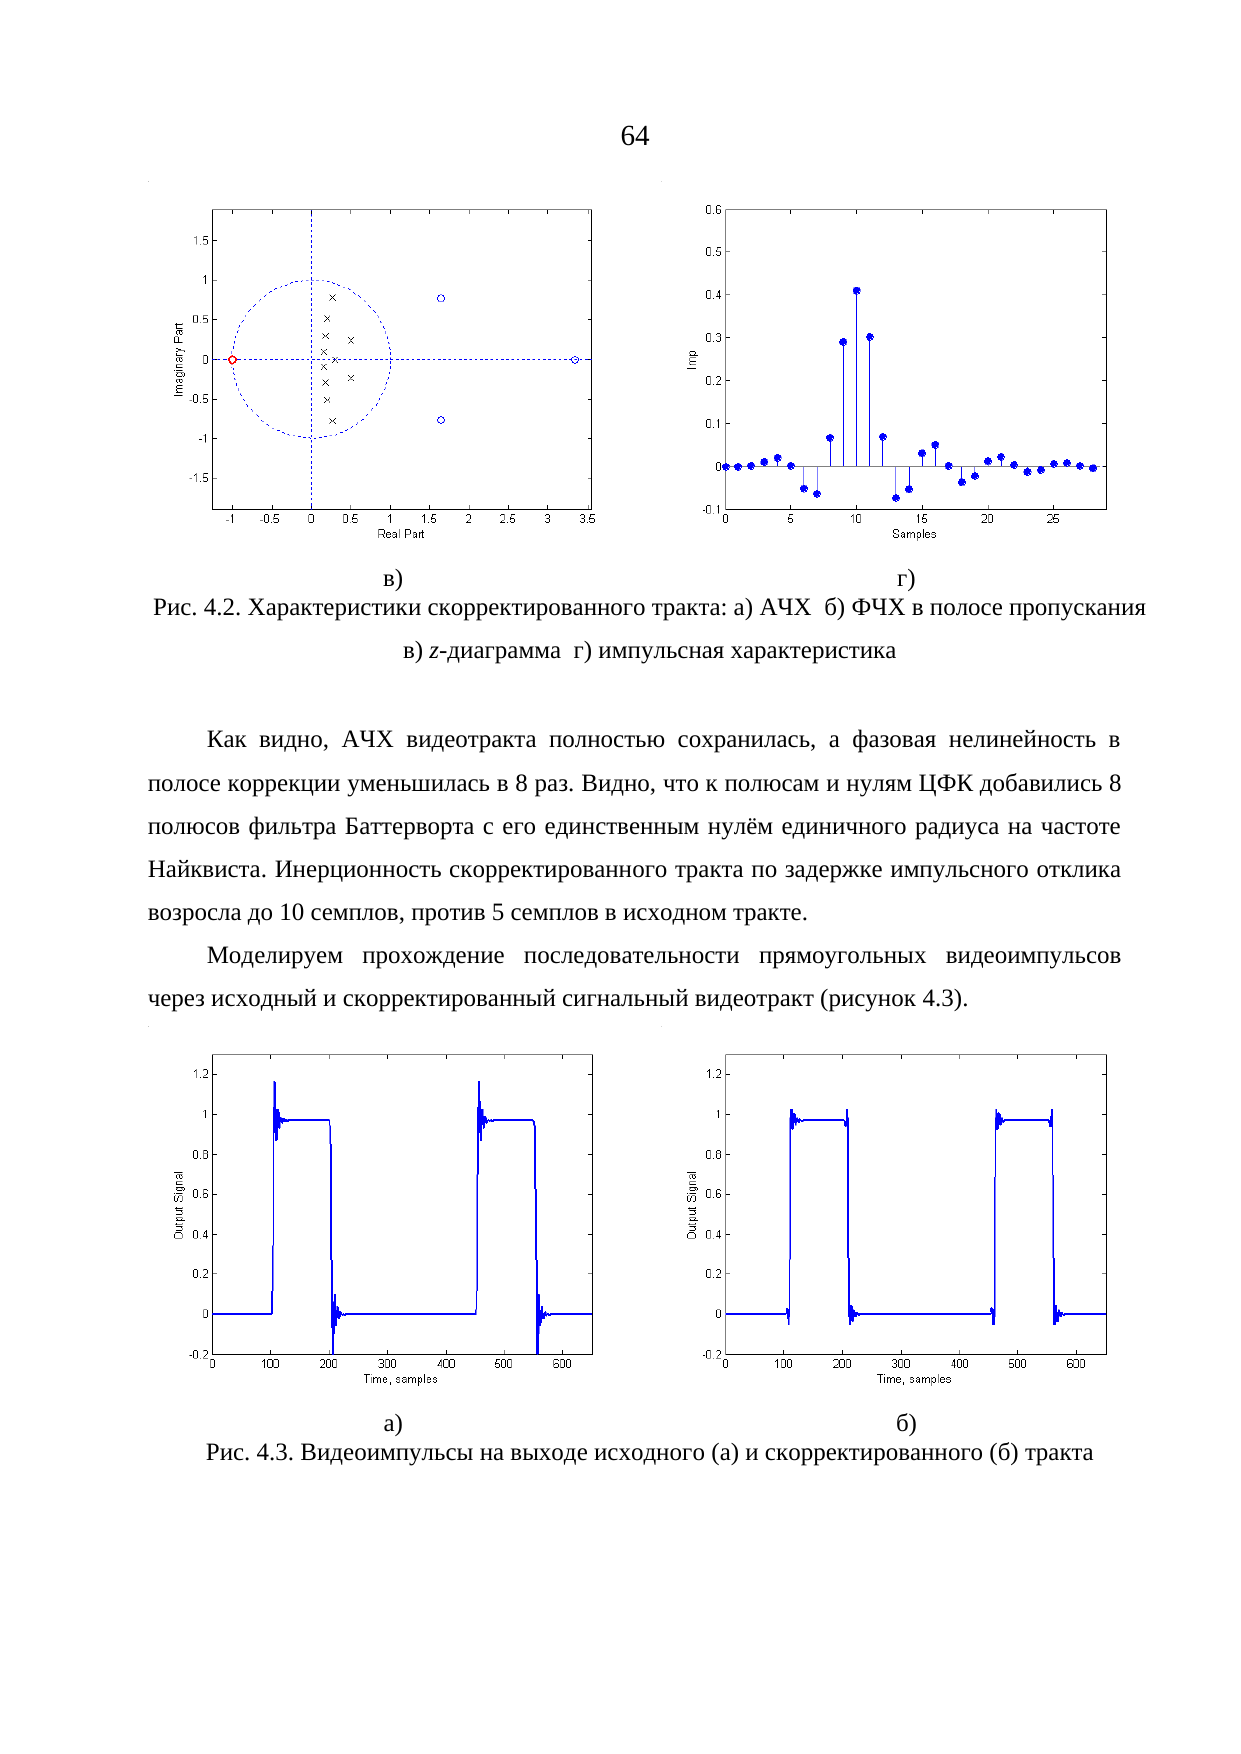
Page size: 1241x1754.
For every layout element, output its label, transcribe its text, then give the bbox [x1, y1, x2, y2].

table_cell в) [136, 181, 649, 592]
text Моделируем прохождение последовательности прямоугольных видеоимпульсов через исходный и скорректированный сигнальный видеотракт (рисунок 4.3). [148, 940, 1122, 1012]
table_cell г) [650, 181, 1163, 592]
text Как видно, АЧХ видеотракта полностью сохранилась, а фазовая нелинейность в полосе коррекции уменьшилась в 8 раз. Видно, что к полюсам и нулям ЦФК добавились 8 полюсов фильтра Баттерворта с его единственным нулём единичного радиуса на частоте Найквиста. Инерционность скорректированного тракта по задержке импульсного отклика возросла до 10 семплов, против 5 семплов в исходном тракте. [148, 724, 1122, 926]
picture [148, 1026, 638, 1394]
picture [661, 181, 1152, 549]
table_cell Рис. 4.3. Видеоимпульсы на выходе исходного (а) и скорректированного (б) тракта [136, 1437, 1163, 1466]
table_header б) [650, 1026, 1163, 1437]
picture [148, 181, 638, 549]
table_header а) [136, 1026, 649, 1437]
picture [661, 1026, 1152, 1394]
table_cell Рис. 4.2. Характеристики скорректированного тракта: а) АЧХ б) ФЧХ в полосе пропускания в) z-диаграмма г) импульсная характеристика [136, 592, 1163, 664]
